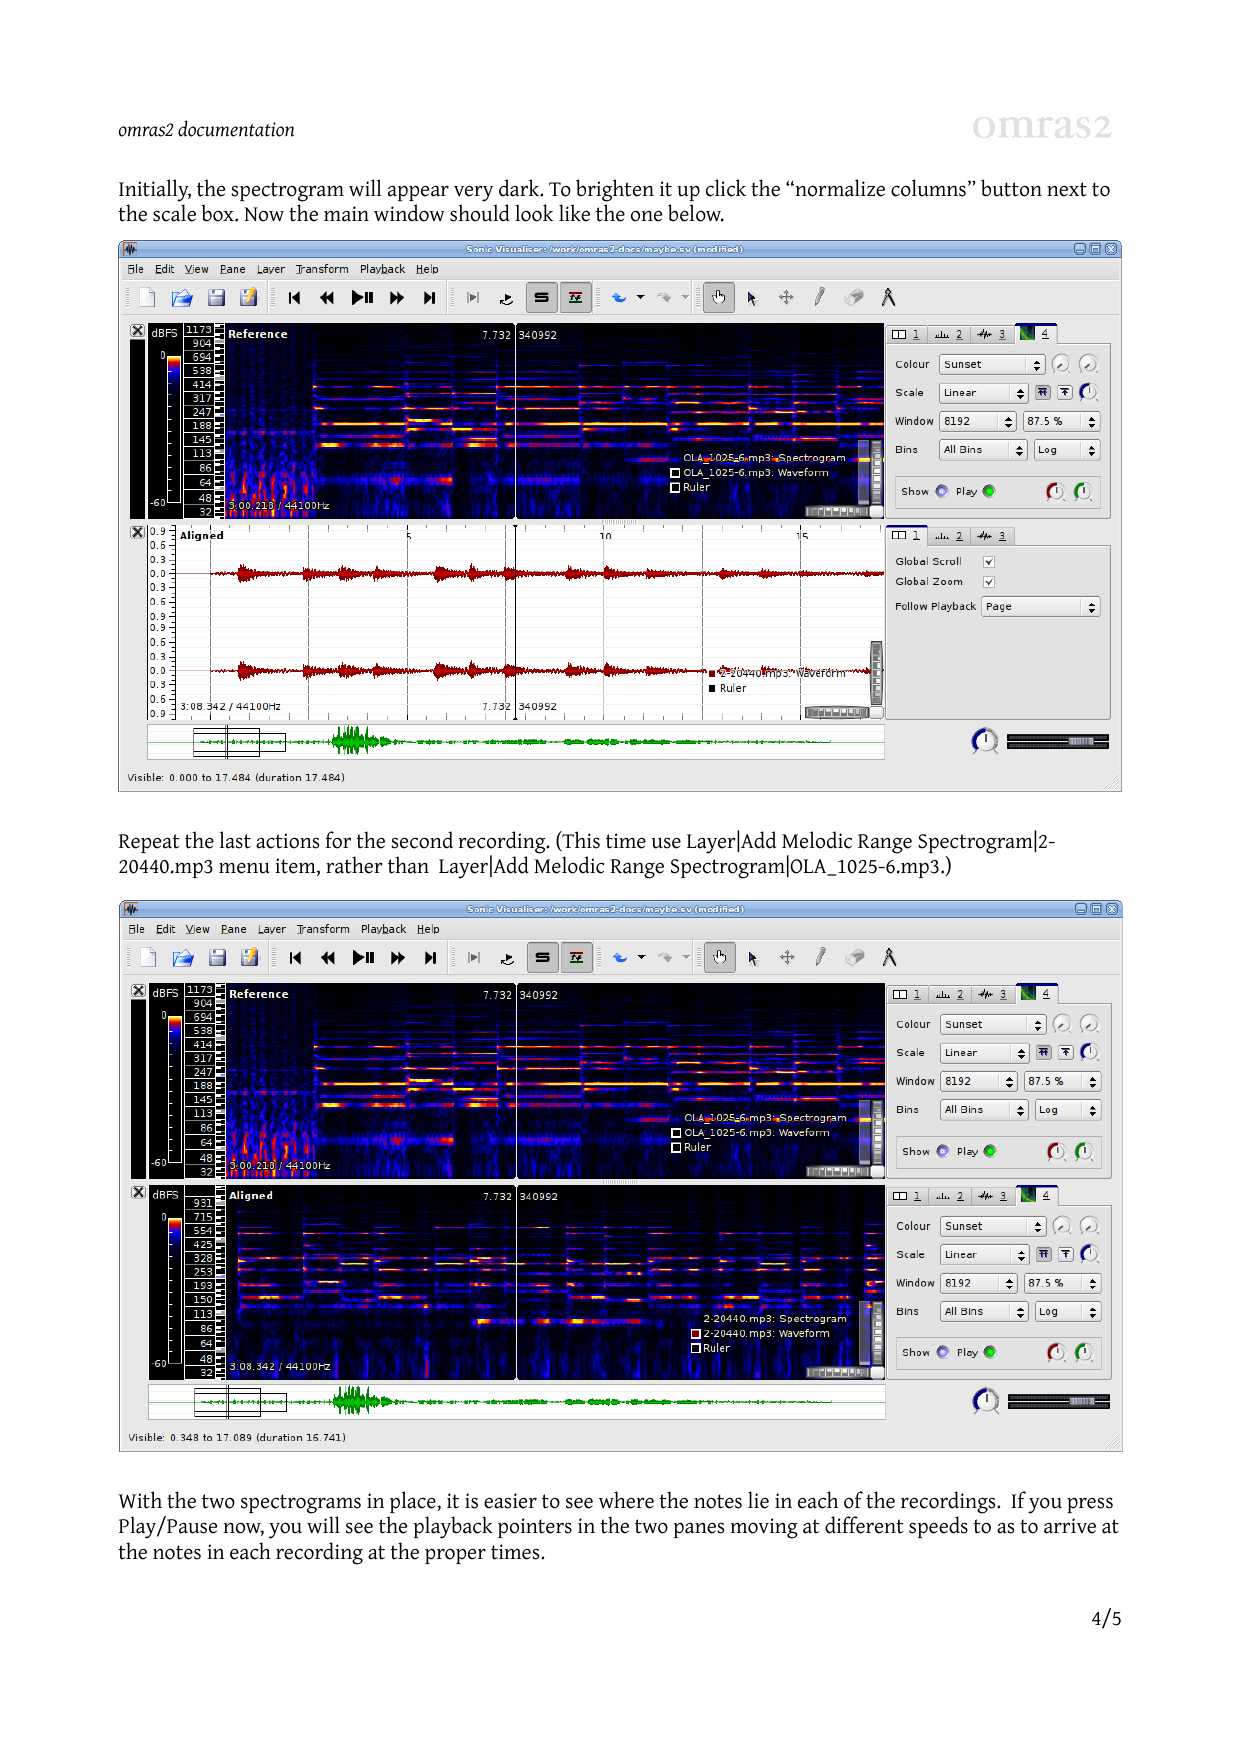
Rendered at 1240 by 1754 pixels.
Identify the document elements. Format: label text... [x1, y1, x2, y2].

text Initially, the spectrogram will appear very dark. To brighten it up click the “normalize columns” button next to the scale box. Now the main window should look like the one below. [118, 177, 1122, 228]
text With the two spectrograms in place, it is easier to see where the notes lie in each of the recordings. If you press Play/Pause now, you will see the playback pointers in the two panes moving at different speeds to as to arrive at the notes in each recording at the proper times. [118, 1489, 1122, 1565]
picture [119, 900, 1123, 1452]
text Repeat the last actions for the second recording. (This time use Layer|Add Melodic Range Spectrogram|2-20440.mp3 menu item, rather than Layer|Add Melodic Range Spectrogram|OLA_1025-6.mp3.) [118, 829, 1122, 879]
picture [968, 89, 1118, 147]
picture [118, 240, 1122, 792]
